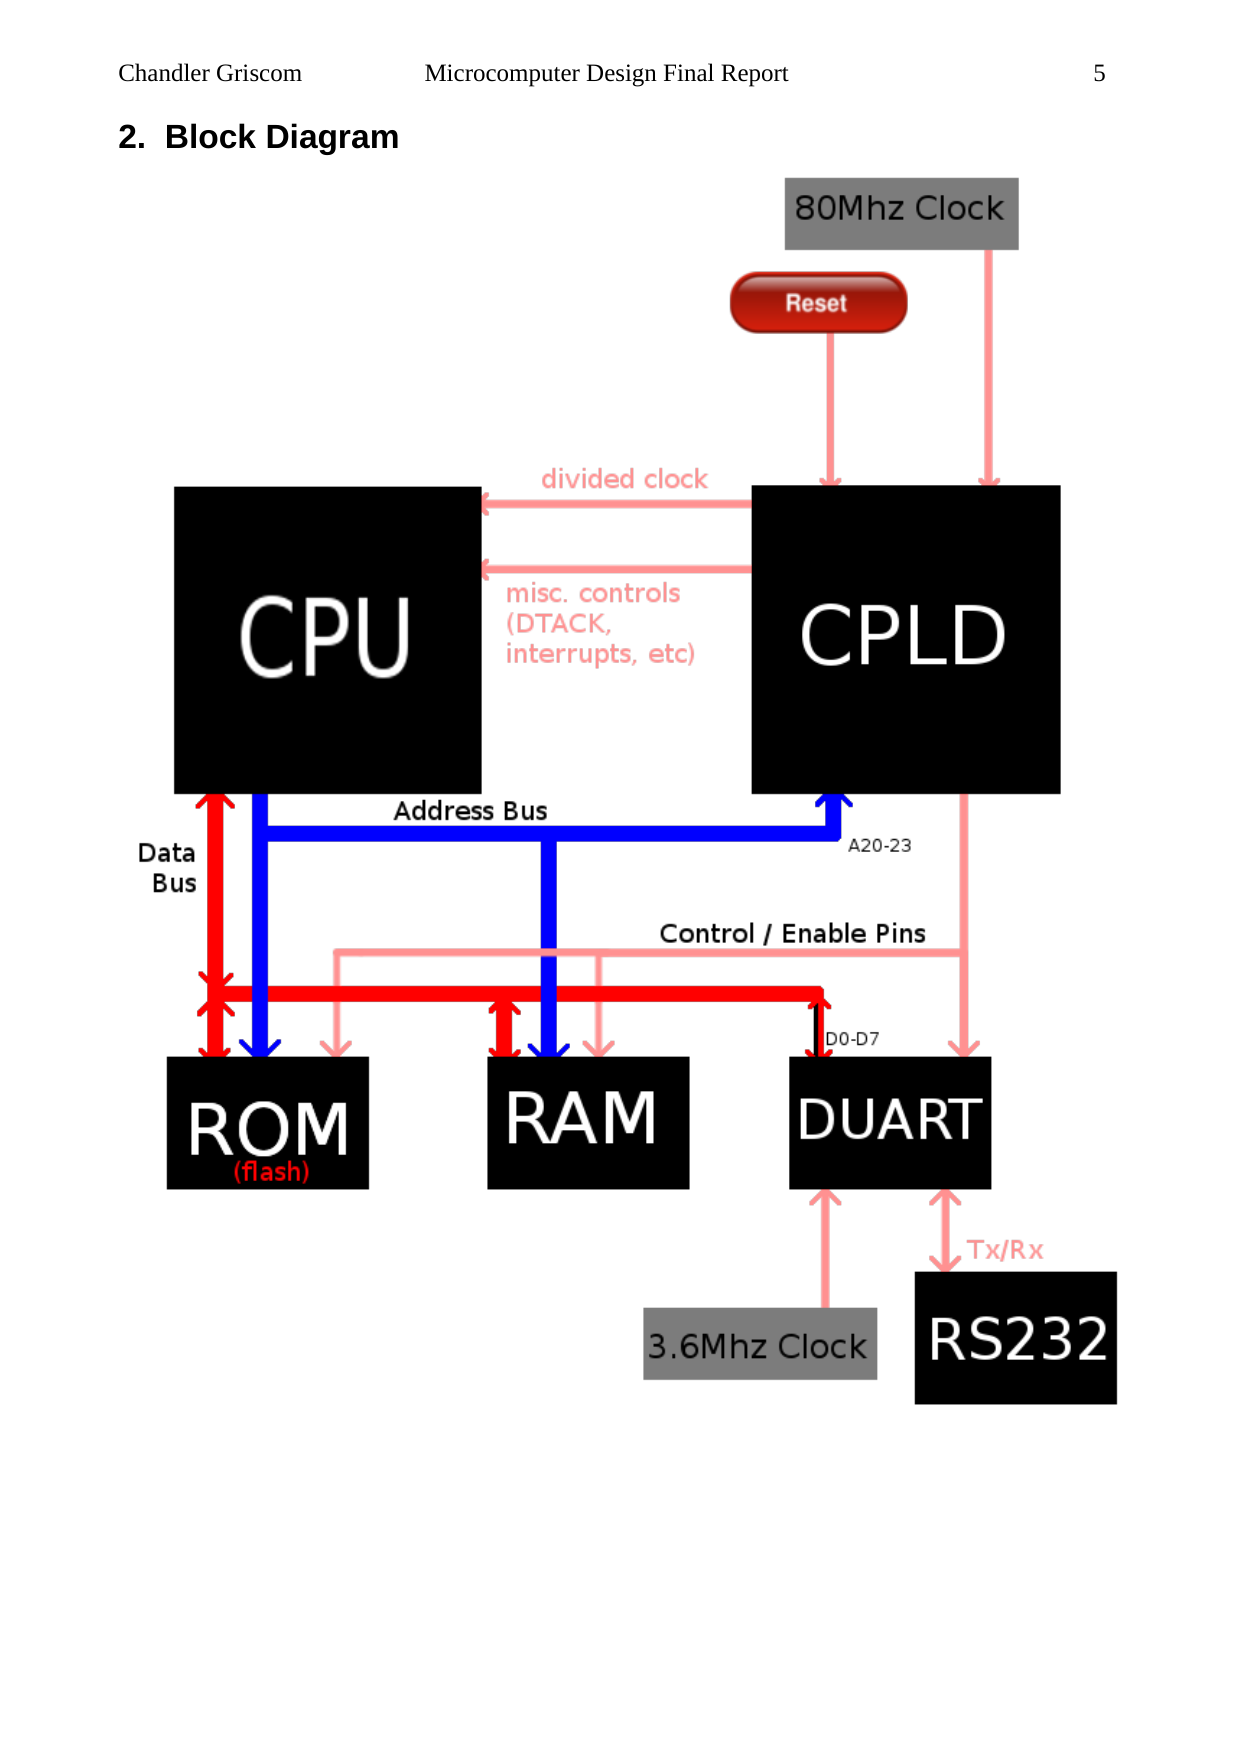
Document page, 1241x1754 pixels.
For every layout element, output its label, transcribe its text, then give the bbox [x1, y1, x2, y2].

picture [118, 168, 1123, 1409]
subtitle 2. Block Diagram [118, 117, 1122, 156]
